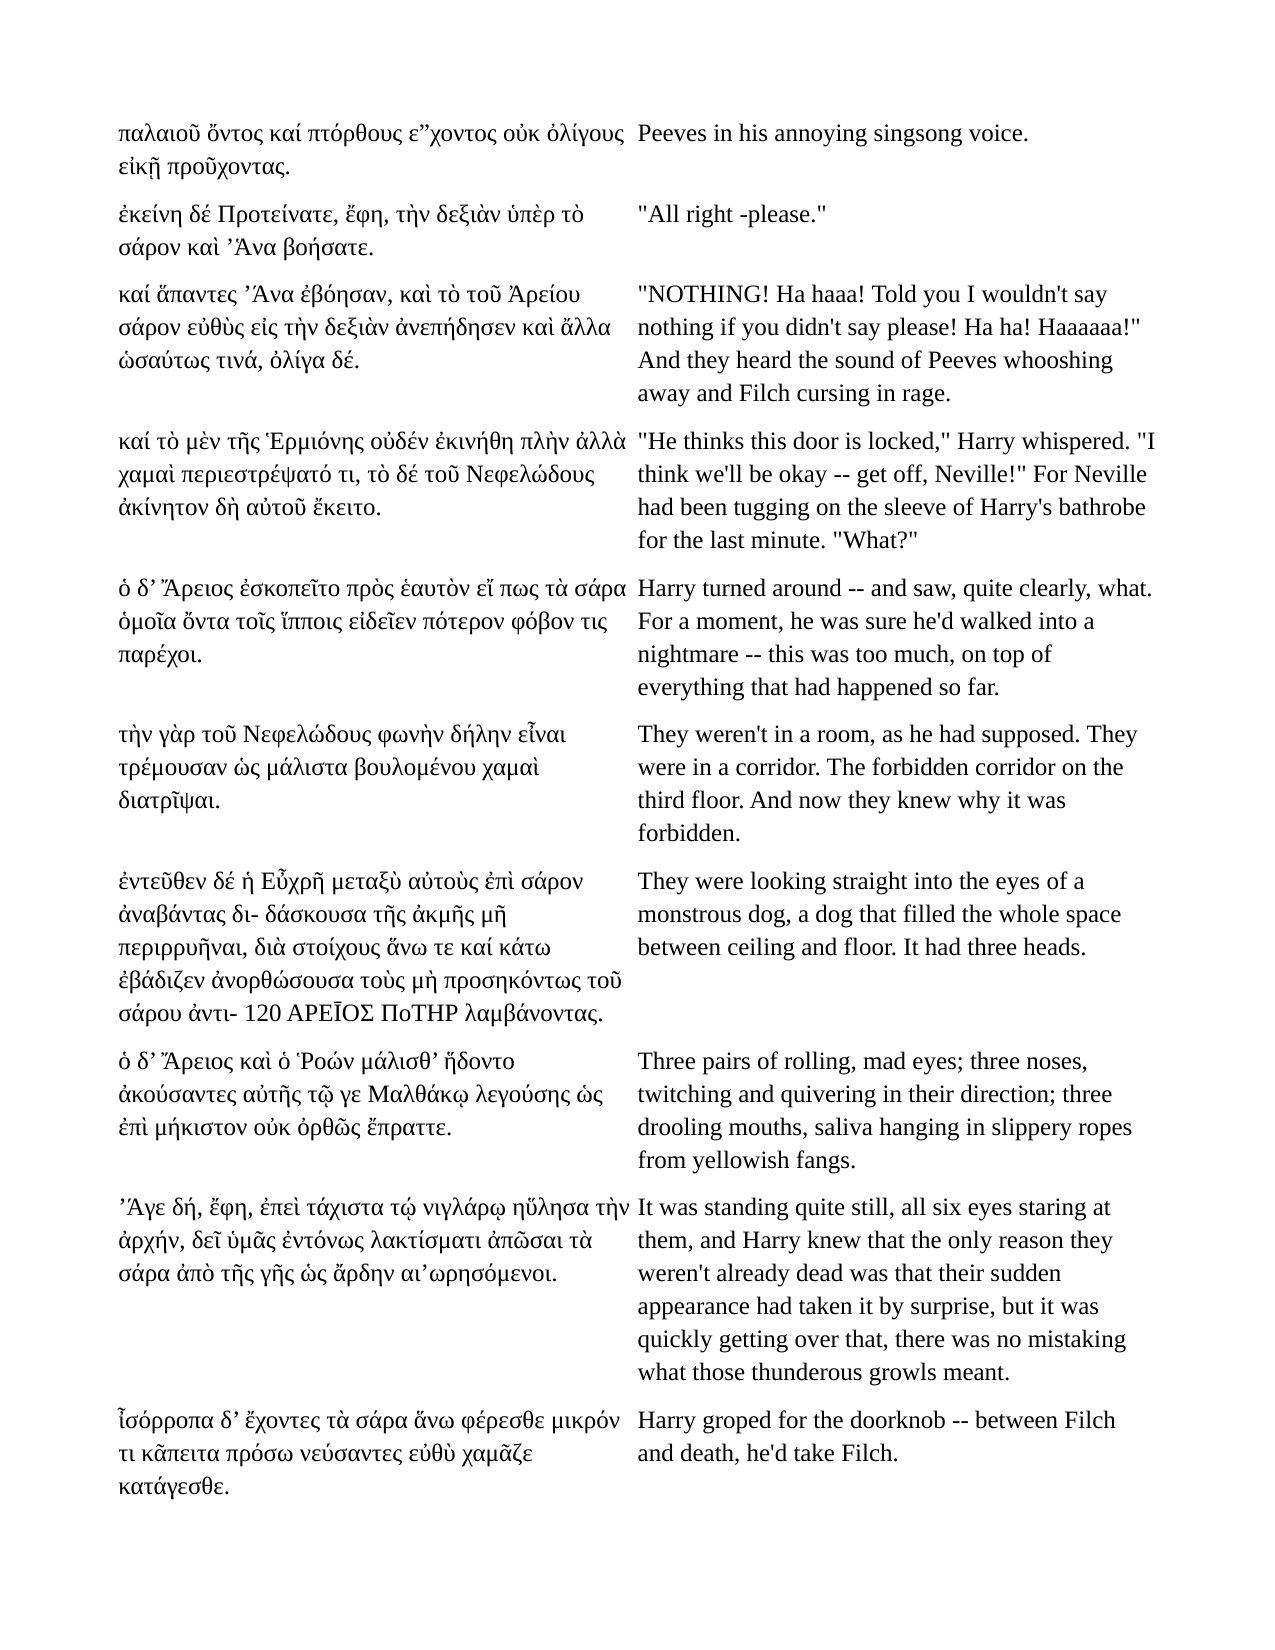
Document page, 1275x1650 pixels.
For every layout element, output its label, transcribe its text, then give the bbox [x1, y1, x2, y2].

table_cell ’Άγε δή, ἔφη, ἐπεὶ τάχιστα τῴ νιγλάρῳ ηὕλησα τὴν ἀρχήν, δεῖ ὑμᾶς ἐντόνως λακτίσματι ἀπῶσαι τὰ σάρα ἀπὸ τῆς γῆς ὡς ἄρδην αι’ωρησόμενοι. [118, 1193, 637, 1405]
table_cell ὁ δ’ Ἄρειος ἐσκοπεῖτο πρὸς ἑαυτὸν εἴ πως τὰ σάρα ὁμοῖα ὄντα τοῖς ἵπποις εἰδεῖεν πότερον φόβον τις παρέχοι. [118, 573, 637, 719]
table_cell τὴν γὰρ τοῦ Νεφελώδους φωνὴν δήλην εἶναι τρέμουσαν ὡς μάλιστα βουλομένου χαμαὶ διατρῖψαι. [118, 719, 637, 866]
table_cell "NOTHING! Ha haaa! Told you I wouldn't say nothing if you didn't say please! Ha ha! Haaaaaa!" And they heard the sound of Peeves whooshing away and Filch cursing in rage. [638, 279, 1157, 426]
table_cell "He thinks this door is locked," Harry whispered. "I think we'll be okay -- get off, Neville!" For Neville had been tugging on the sleeve of Harry's bathrobe for the last minute. "What?" [638, 426, 1157, 573]
table_cell Harry groped for the doorknob -- between Filch and death, he'd take Filch. [638, 1405, 1157, 1519]
table_cell It was standing quite still, all six eyes staring at them, and Harry knew that the only reason they weren't already dead was that their sudden appearance had taken it by surprise, but it was quickly getting over that, there was no mistaking what those thunderous growls meant. [638, 1193, 1157, 1405]
table_cell Harry turned around -- and saw, quite clearly, what. For a moment, he was sure he'd walked into a nightmare -- this was too much, on top of everything that had happened so far. [638, 573, 1157, 719]
table_cell Peeves in his annoying singsong voice. [638, 118, 1157, 199]
table_cell καί τὸ μὲν τῆς Ἑρμιόνης οὐδέν ἐκινήθη πλὴν ἀλλὰ χαμαὶ περιεστρέψατό τι, τὸ δέ τοῦ Νεφελώδους ἀκίνητον δὴ αὐτοῦ ἔκειτο. [118, 426, 637, 573]
table_cell They weren't in a room, as he had supposed. They were in a corridor. The forbidden corridor on the third floor. And now they knew why it was forbidden. [638, 719, 1157, 866]
table_cell ὁ δ’ Ἄρειος καὶ ὁ Ῥοών μάλισθ’ ἥδοντο ἀκούσαντες αὐτῆς τῷ γε Μαλθάκῳ λεγούσης ὡς ἐπὶ μήκιστον οὐκ ὀρθῶς ἔπραττε. [118, 1046, 637, 1192]
table_cell Three pairs of rolling, mad eyes; three noses, twitching and quivering in their direction; three drooling mouths, saliva hanging in slippery ropes from yellowish fangs. [638, 1046, 1157, 1192]
table_cell ἶσόρροπα δ’ ἔχοντες τὰ σάρα ἅνω φέρεσθε μικρόν τι κᾶπειτα πρόσω νεύσαντες εὐθὺ χαμᾶζε κατάγεσθε. [118, 1405, 637, 1519]
table_cell καί ἅπαντες ’Άνα ἐβόησαν, καὶ τὸ τοῦ Ἀρείου σάρον εὐθὺς εἰς τὴν δεξιὰν ἀνεπήδησεν καὶ ἄλλα ὡσαύτως τινά, ὀλίγα δέ. [118, 279, 637, 426]
table_cell παλαιοῦ ὄντος καί πτόρθους ε”χοντος οὐκ ὀλίγους εἰκῇ προῦχοντας. [118, 118, 637, 199]
table_cell They were looking straight into the eyes of a monstrous dog, a dog that filled the whole space between ceiling and floor. It had three heads. [638, 866, 1157, 1046]
table_cell ἐκείνη δέ Προτείνατε, ἔφη, τὴν δεξιὰν ὑπὲρ τὸ σάρον καὶ ’Ἁνα βοήσατε. [118, 199, 637, 279]
table_cell "All right -please." [638, 199, 1157, 279]
table_cell ἐντεῦθεν δέ ἡ Εὖχρῆ μεταξὺ αὐτοὺς ἐπὶ σάρον ἀναβάντας δι- δάσκουσα τῆς ἀκμῆς μῆ περιρρυῆναι, διὰ στοίχους ἅνω τε καί κάτω ἐβάδιζεν ἀνορθώσουσα τοὺς μὴ προσηκόντως τοῦ σάρου ἀντι- 120 ΑΡΕῙΟΣ ΠοΤΗΡ λαμβάνοντας. [118, 866, 637, 1046]
